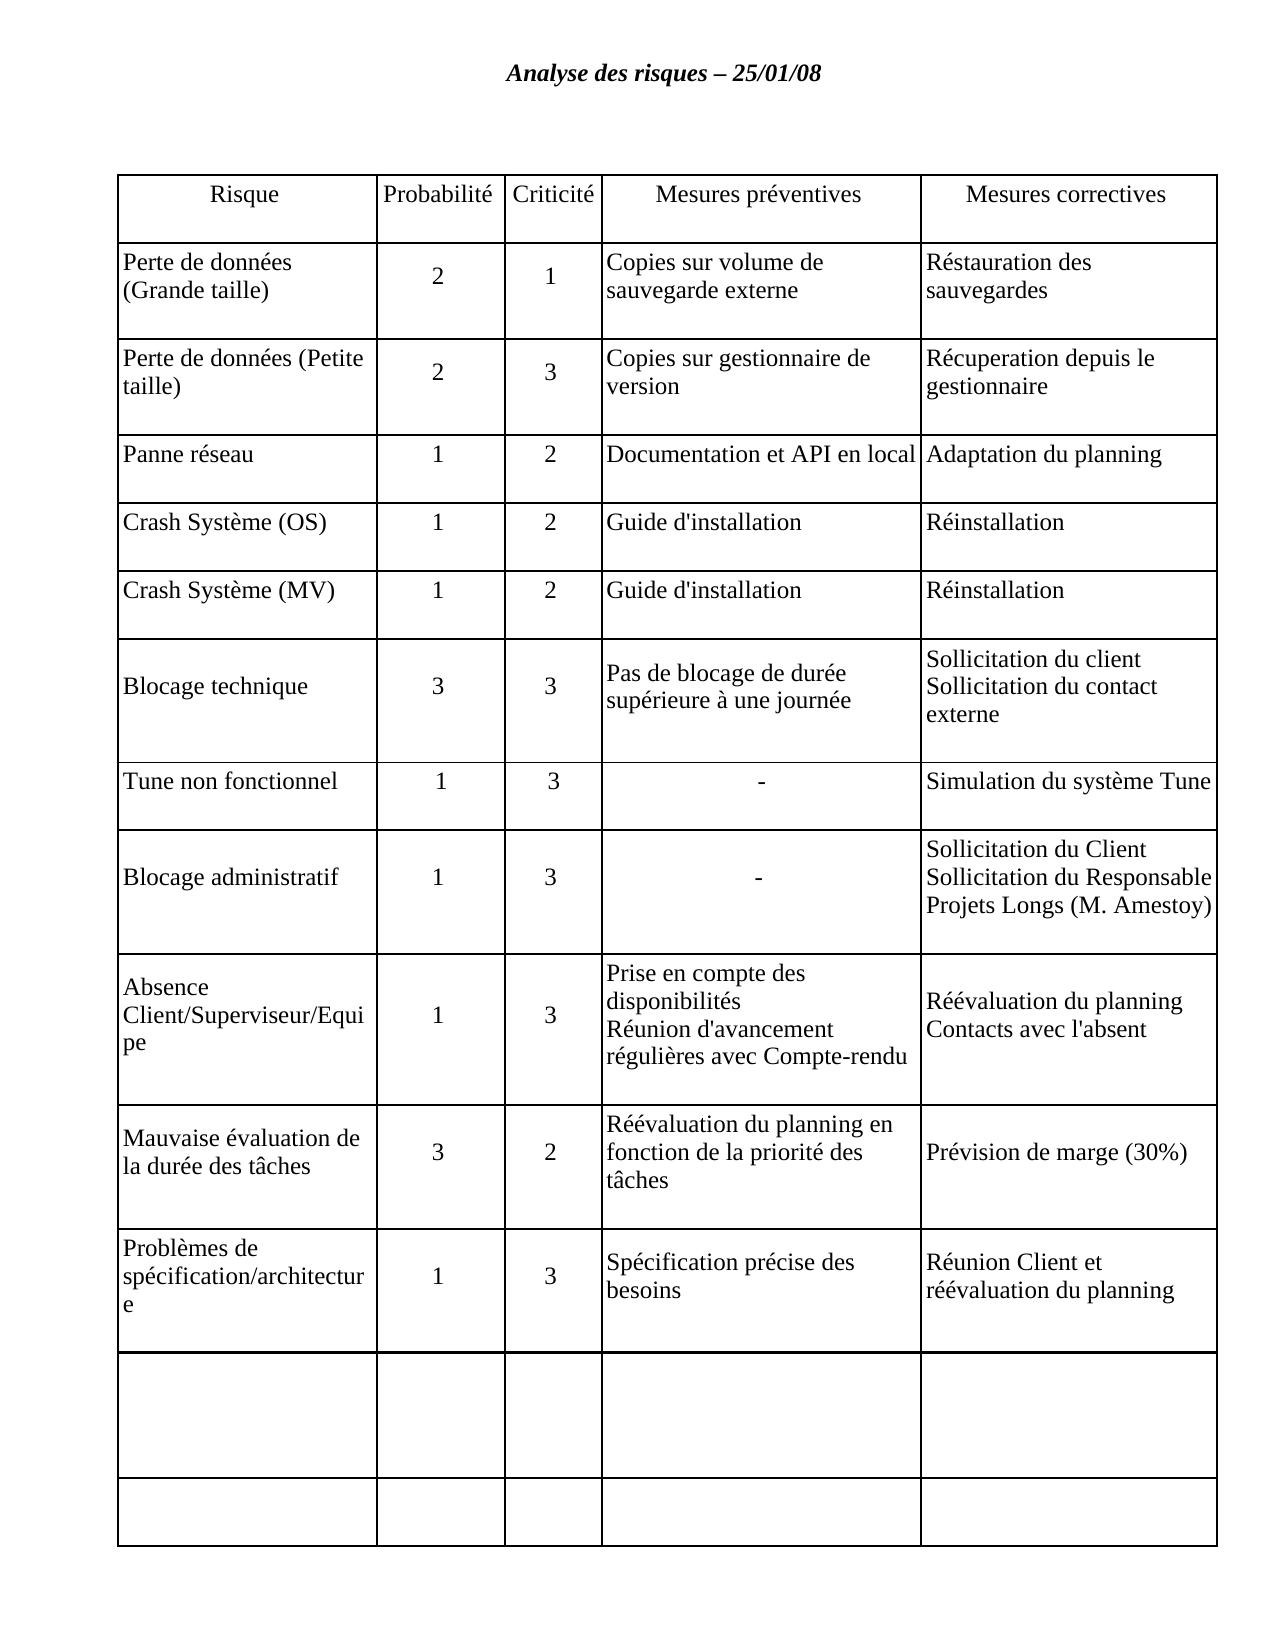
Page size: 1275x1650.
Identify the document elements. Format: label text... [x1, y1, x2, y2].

table_cell [603, 1479, 920, 1545]
table_cell Récuperation depuis le gestionnaire [922, 340, 1216, 433]
table_cell [119, 1479, 376, 1545]
table_cell 2 [378, 244, 504, 338]
table_cell Perte de données (Grande taille) [119, 244, 376, 338]
table_cell 1 [378, 572, 504, 638]
table_cell 3 [506, 763, 601, 829]
table_cell Blocage technique [119, 640, 376, 762]
table_cell Adaptation du planning [922, 436, 1216, 502]
table_cell Réunion Client et réévaluation du planning [922, 1230, 1216, 1351]
table_header Probabilité [378, 176, 504, 242]
table_cell 1 [378, 1230, 504, 1351]
text Analyse des risques – 25/01/08 [118, 59, 1216, 87]
table_header Mesures préventives [603, 176, 920, 242]
table_cell 3 [378, 1106, 504, 1228]
table_cell Réévaluation du planning Contacts avec l'absent [922, 955, 1216, 1104]
table_header Mesures correctives [922, 176, 1216, 242]
table_cell 3 [506, 955, 601, 1104]
table_cell [922, 1354, 1216, 1477]
table_cell Réstauration des sauvegardes [922, 244, 1216, 338]
table_cell Panne réseau [119, 436, 376, 502]
table_cell 3 [506, 640, 601, 762]
table_cell Copies sur gestionnaire de version [603, 340, 920, 433]
table_cell Pas de blocage de durée supérieure à une journée [603, 640, 920, 762]
table_cell Guide d'installation [603, 572, 920, 638]
table_cell 1 [378, 763, 504, 829]
table_cell - [603, 763, 920, 829]
table_cell Simulation du système Tune [922, 763, 1216, 829]
table_cell Spécification précise des besoins [603, 1230, 920, 1351]
table_cell 2 [506, 1106, 601, 1228]
table_cell Perte de données (Petite taille) [119, 340, 376, 433]
table_header Risque [119, 176, 376, 242]
table_cell [506, 1354, 601, 1477]
table_cell [603, 1354, 920, 1477]
table_cell 1 [378, 831, 504, 953]
table_cell 3 [506, 340, 601, 433]
table_cell Sollicitation du client Sollicitation du contact externe [922, 640, 1216, 762]
table_cell [922, 1479, 1216, 1545]
table_cell Prise en compte des disponibilités Réunion d'avancement régulières avec Compte-rendu [603, 955, 920, 1104]
table_cell 1 [378, 504, 504, 570]
table_cell 2 [378, 340, 504, 433]
table_cell [506, 1479, 601, 1545]
table_cell 2 [506, 572, 601, 638]
table_cell Copies sur volume de sauvegarde externe [603, 244, 920, 338]
table_cell 1 [378, 436, 504, 502]
table_cell 1 [378, 955, 504, 1104]
table_cell Réévaluation du planning en fonction de la priorité des tâches [603, 1106, 920, 1228]
table_cell [119, 1354, 376, 1477]
table_cell 1 [506, 244, 601, 338]
table_header Criticité [506, 176, 601, 242]
table_cell Absence Client/Superviseur/Equipe [119, 955, 376, 1104]
table_cell 3 [378, 640, 504, 762]
table_cell Documentation et API en local [603, 436, 920, 502]
table_cell Crash Système (MV) [119, 572, 376, 638]
table_cell 2 [506, 436, 601, 502]
table_cell 3 [506, 1230, 601, 1351]
table_cell Réinstallation [922, 504, 1216, 570]
table_cell Blocage administratif [119, 831, 376, 953]
table_cell Sollicitation du Client Sollicitation du Responsable Projets Longs (M. Amestoy) [922, 831, 1216, 953]
table_cell Crash Système (OS) [119, 504, 376, 570]
table_cell [378, 1479, 504, 1545]
table_cell 2 [506, 504, 601, 570]
table_cell - [603, 831, 920, 953]
table_cell 3 [506, 831, 601, 953]
table_cell [378, 1354, 504, 1477]
table_cell Réinstallation [922, 572, 1216, 638]
table_cell Mauvaise évaluation de la durée des tâches [119, 1106, 376, 1228]
table_cell Problèmes de spécification/architecture [119, 1230, 376, 1351]
table_cell Prévision de marge (30%) [922, 1106, 1216, 1228]
table_cell Tune non fonctionnel [119, 763, 376, 829]
table_cell Guide d'installation [603, 504, 920, 570]
